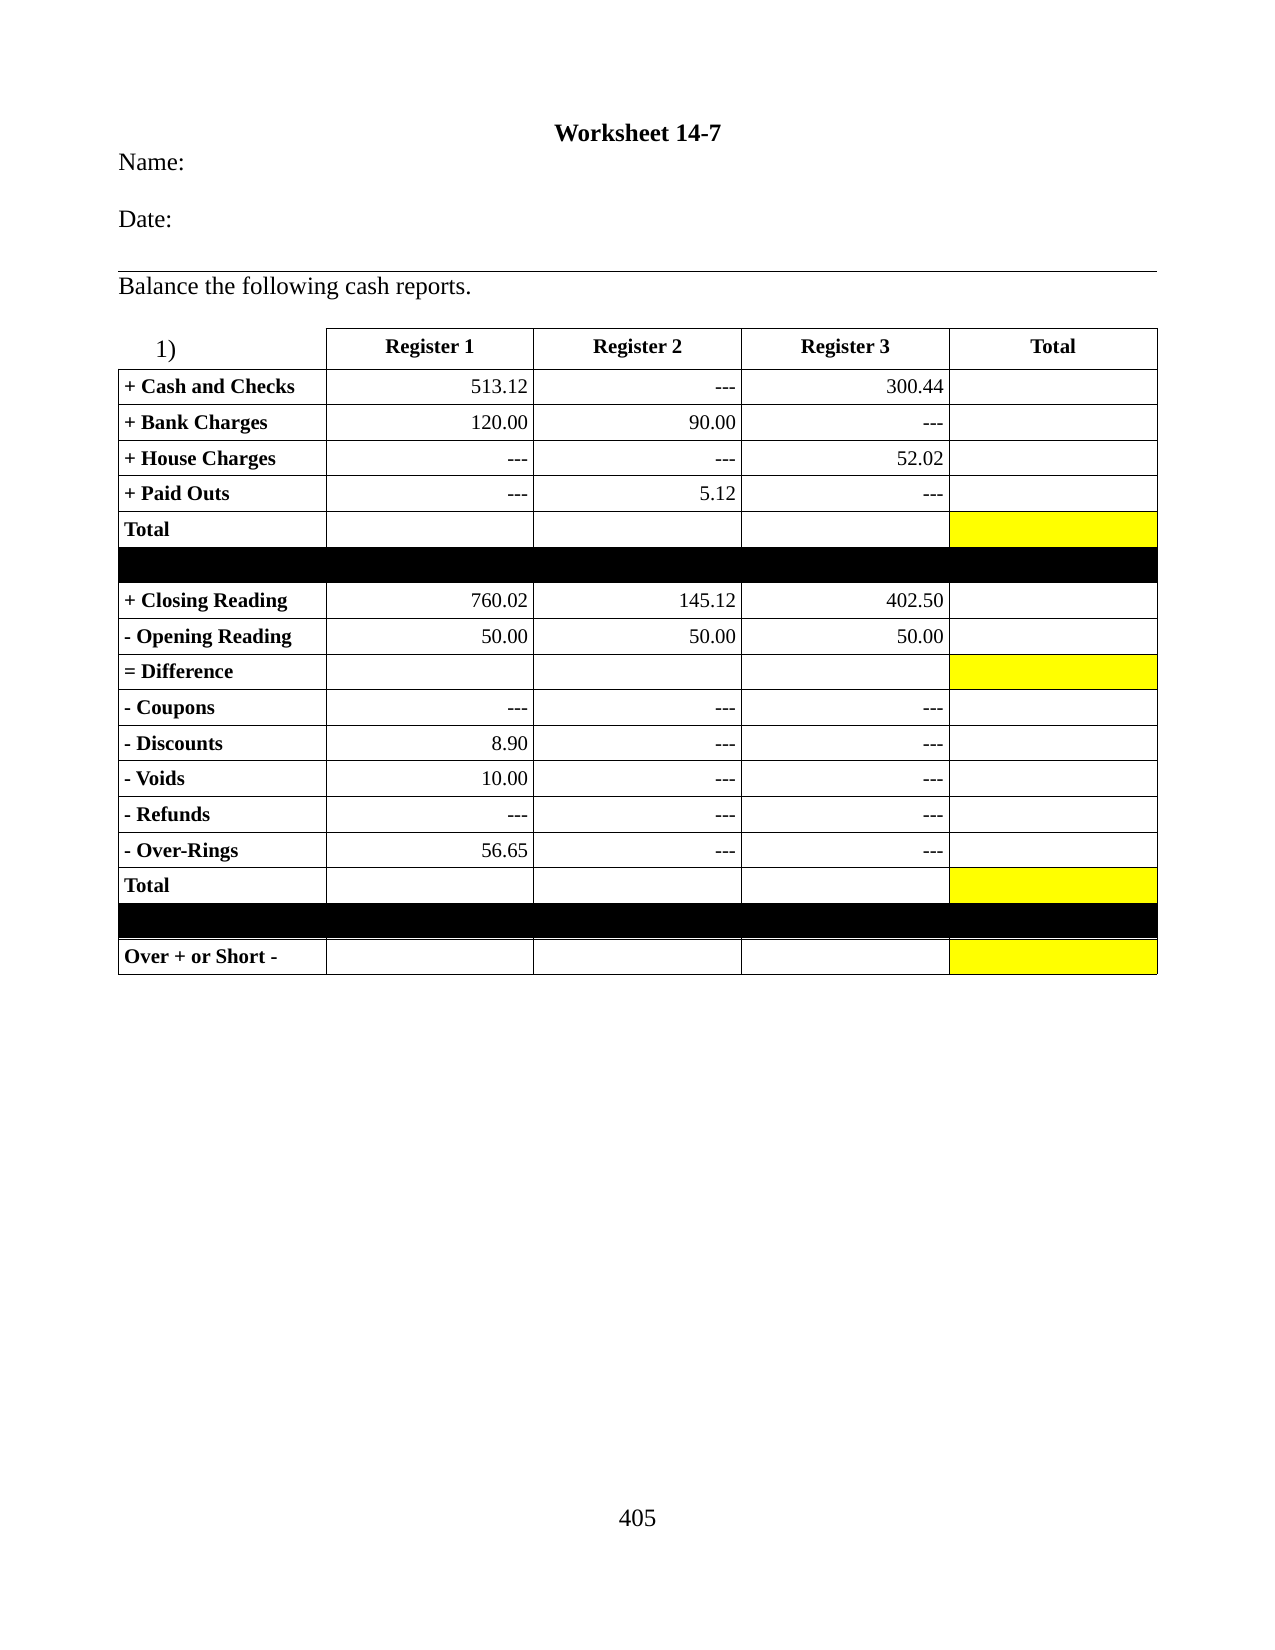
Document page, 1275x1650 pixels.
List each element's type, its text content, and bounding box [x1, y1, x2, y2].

table_cell [534, 904, 741, 938]
table_cell [950, 761, 1157, 796]
table_cell [950, 548, 1157, 582]
table_cell [327, 548, 533, 582]
table_cell --- [534, 726, 741, 760]
table_cell - Over-Rings [119, 833, 326, 867]
table_cell --- [534, 833, 741, 867]
table_cell [742, 512, 949, 547]
table_cell [950, 441, 1157, 475]
table_cell 5.12 [534, 476, 741, 511]
table_cell [742, 548, 949, 582]
table_cell --- [534, 370, 741, 404]
table_cell [950, 512, 1157, 547]
table_cell [742, 940, 949, 974]
table_cell --- [534, 797, 741, 832]
table_cell --- [534, 761, 741, 796]
table_cell + Closing Reading [119, 583, 326, 618]
table_cell --- [327, 476, 533, 511]
table_cell --- [742, 726, 949, 760]
table_cell [950, 655, 1157, 689]
table_cell 50.00 [742, 619, 949, 653]
text Date: [118, 204, 1157, 233]
table_cell Total [119, 512, 326, 547]
table_cell Over + or Short - [119, 940, 326, 974]
table_cell - Discounts [119, 726, 326, 760]
table_cell [950, 370, 1157, 404]
table_cell --- [742, 405, 949, 440]
table_cell [950, 868, 1157, 903]
table_header 1) [118, 328, 326, 368]
table_cell [327, 655, 533, 689]
table_cell [950, 797, 1157, 832]
table_cell - Opening Reading [119, 619, 326, 653]
table_cell [742, 904, 949, 938]
table_cell 50.00 [534, 619, 741, 653]
table_header Register 2 [534, 329, 741, 368]
table_cell --- [534, 441, 741, 475]
table_cell --- [327, 441, 533, 475]
table_header Register 3 [742, 329, 949, 368]
table_cell 145.12 [534, 583, 741, 618]
table_cell [327, 904, 533, 938]
table_cell 56.65 [327, 833, 533, 867]
table_cell [534, 512, 741, 547]
table_cell Total [119, 868, 326, 903]
table_cell [950, 904, 1157, 938]
table_cell 90.00 [534, 405, 741, 440]
table_cell [534, 655, 741, 689]
table_cell [950, 405, 1157, 440]
table_cell --- [534, 690, 741, 725]
table_cell [534, 940, 741, 974]
table_cell 8.90 [327, 726, 533, 760]
table_cell + Bank Charges [119, 405, 326, 440]
table_cell --- [742, 761, 949, 796]
table_cell [950, 583, 1157, 618]
table_cell [534, 868, 741, 903]
table_cell 52.02 [742, 441, 949, 475]
table_cell [327, 868, 533, 903]
table_cell + House Charges [119, 441, 326, 475]
table_cell [534, 548, 741, 582]
table_cell --- [327, 797, 533, 832]
table_cell [742, 868, 949, 903]
text Name: [118, 147, 1157, 176]
table_cell --- [742, 476, 949, 511]
table_cell 50.00 [327, 619, 533, 653]
table_cell --- [742, 797, 949, 832]
table_cell [742, 655, 949, 689]
table_header Total [950, 329, 1157, 368]
table_cell [950, 726, 1157, 760]
table_header Register 1 [327, 329, 533, 368]
table_cell [950, 833, 1157, 867]
table_cell --- [742, 690, 949, 725]
table_cell [119, 904, 326, 938]
table_cell --- [327, 690, 533, 725]
table_cell + Paid Outs [119, 476, 326, 511]
table_cell 120.00 [327, 405, 533, 440]
table_cell 10.00 [327, 761, 533, 796]
text Balance the following cash reports. [118, 272, 1157, 299]
table_cell - Refunds [119, 797, 326, 832]
table_cell [950, 476, 1157, 511]
table_cell [950, 940, 1157, 974]
table_cell [327, 512, 533, 547]
table_cell 513.12 [327, 370, 533, 404]
table_cell 300.44 [742, 370, 949, 404]
table_cell 402.50 [742, 583, 949, 618]
table_cell --- [742, 833, 949, 867]
text Worksheet 14-7 [118, 118, 1157, 147]
table_cell - Voids [119, 761, 326, 796]
table_cell [950, 619, 1157, 653]
table_cell - Coupons [119, 690, 326, 725]
table_cell 760.02 [327, 583, 533, 618]
table_cell + Cash and Checks [119, 370, 326, 404]
table_cell = Difference [119, 655, 326, 689]
table_cell [950, 690, 1157, 725]
table_cell [327, 940, 533, 974]
table_cell [119, 548, 326, 582]
